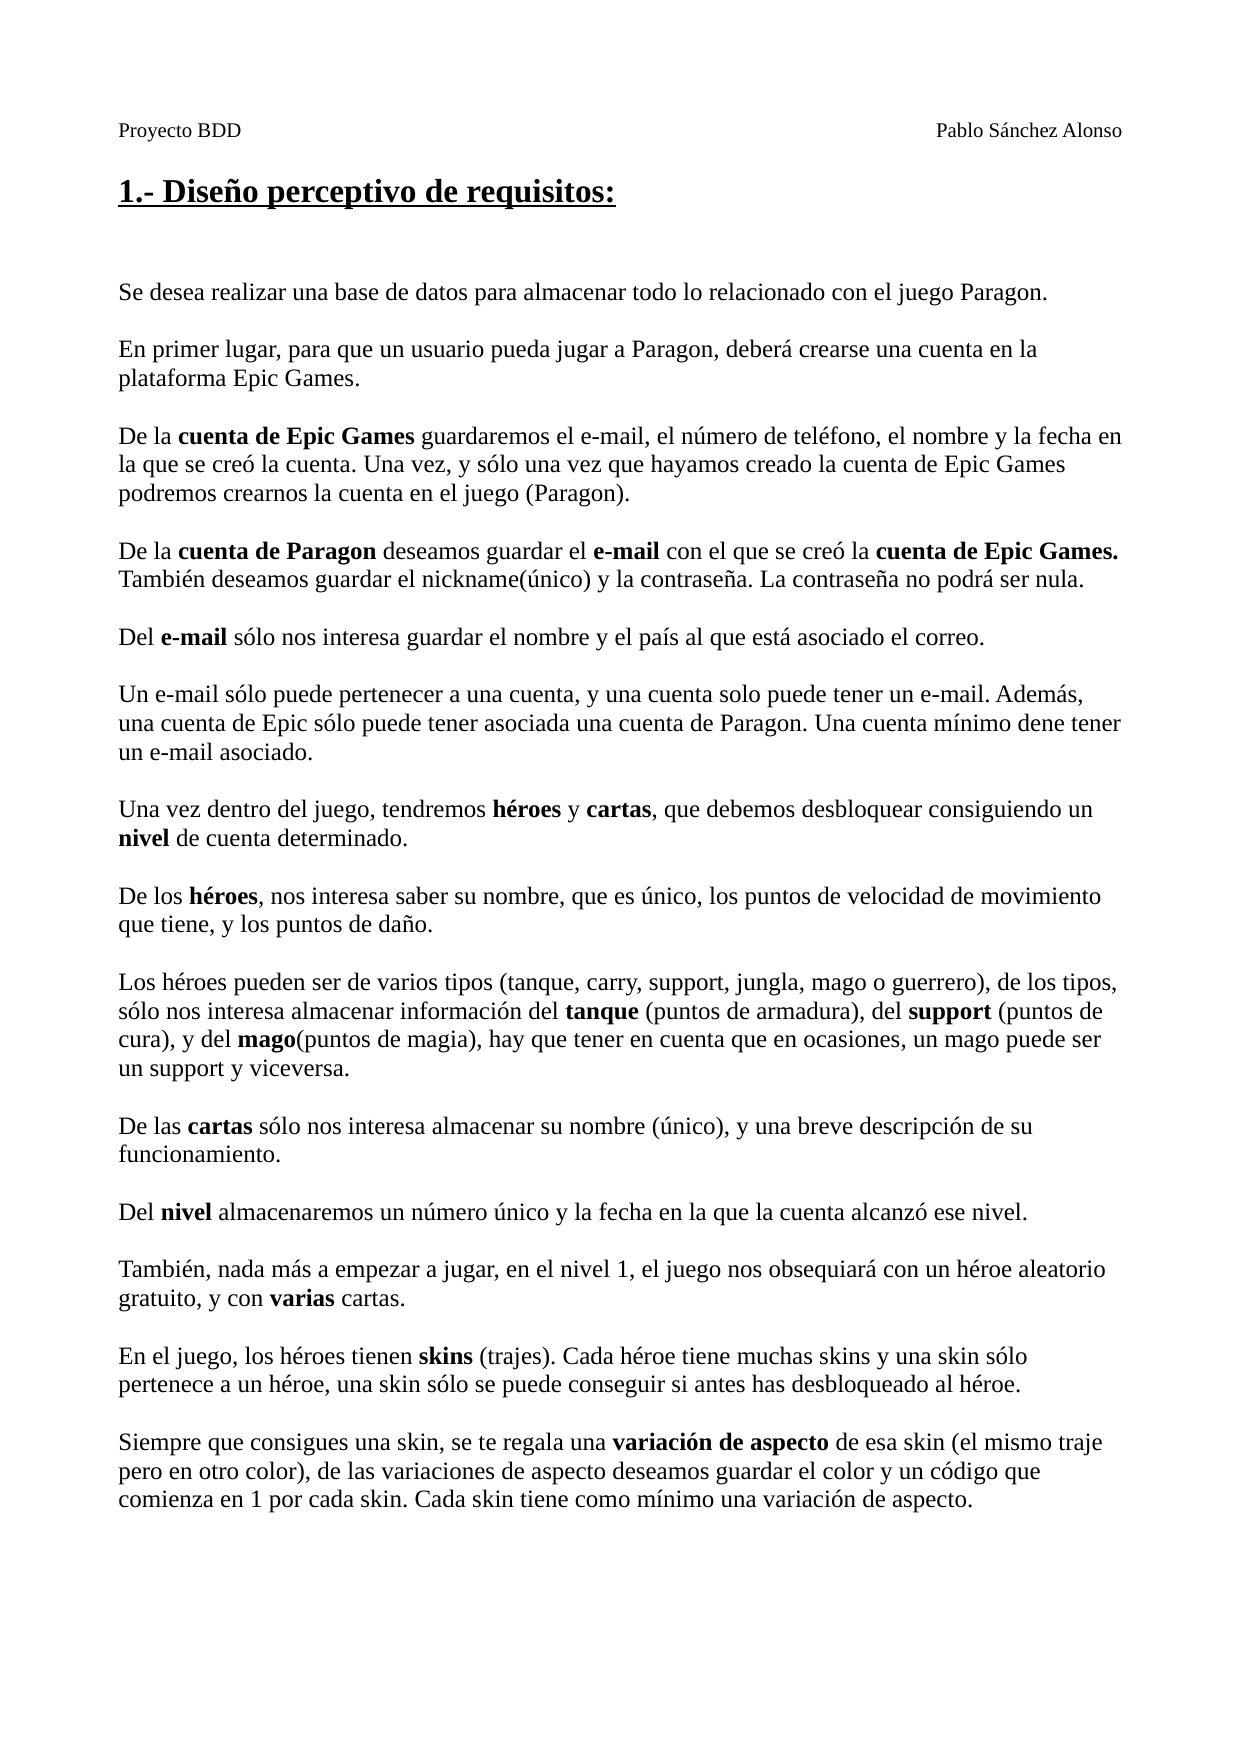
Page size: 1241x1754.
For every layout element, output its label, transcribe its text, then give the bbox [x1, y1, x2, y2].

text De los héroes, nos interesa saber su nombre, que es único, los puntos de velocidad de movimiento que tiene, y los puntos de daño. [118, 881, 1122, 938]
text De la cuenta de Epic Games guardaremos el e-mail, el número de teléfono, el nombre y la fecha en la que se creó la cuenta. Una vez, y sólo una vez que hayamos creado la cuenta de Epic Games podremos crearnos la cuenta en el juego (Paragon). [118, 421, 1122, 507]
text En primer lugar, para que un usuario pueda jugar a Paragon, deberá crearse una cuenta en la plataforma Epic Games. [118, 334, 1122, 392]
text De las cartas sólo nos interesa almacenar su nombre (único), y una breve descripción de su funcionamiento. [118, 1111, 1122, 1168]
text 1.- Diseño perceptivo de requisitos: [118, 172, 1122, 210]
text Siempre que consigues una skin, se te regala una variación de aspecto de esa skin (el mismo traje pero en otro color), de las variaciones de aspecto deseamos guardar el color y un código que comienza en 1 por cada skin. Cada skin tiene como mínimo una variación de aspecto. [118, 1427, 1122, 1513]
text Una vez dentro del juego, tendremos héroes y cartas, que debemos desbloquear consiguiendo un nivel de cuenta determinado. [118, 794, 1122, 852]
text Del nivel almacenaremos un número único y la fecha en la que la cuenta alcanzó ese nivel. [118, 1197, 1122, 1226]
text De la cuenta de Paragon deseamos guardar el e-mail con el que se creó la cuenta de Epic Games. [118, 536, 1122, 564]
text También deseamos guardar el nickname(único) y la contraseña. La contraseña no podrá ser nula. [118, 564, 1122, 593]
text Se desea realizar una base de datos para almacenar todo lo relacionado con el juego Paragon. [118, 277, 1122, 306]
text Del e-mail sólo nos interesa guardar el nombre y el país al que está asociado el correo. [118, 622, 1122, 651]
text En el juego, los héroes tienen skins (trajes). Cada héroe tiene muchas skins y una skin sólo pertenece a un héroe, una skin sólo se puede conseguir si antes has desbloqueado al héroe. [118, 1341, 1122, 1398]
text Un e-mail sólo puede pertenecer a una cuenta, y una cuenta solo puede tener un e-mail. Además, una cuenta de Epic sólo puede tener asociada una cuenta de Paragon. Una cuenta mínimo dene tener un e-mail asociado. [118, 679, 1122, 766]
text También, nada más a empezar a jugar, en el nivel 1, el juego nos obsequiará con un héroe aleatorio gratuito, y con varias cartas. [118, 1254, 1122, 1312]
text Los héroes pueden ser de varios tipos (tanque, carry, support, jungla, mago o guerrero), de los tipos, sólo nos interesa almacenar información del tanque (puntos de armadura), del support (puntos de cura), y del mago(puntos de magia), hay que tener en cuenta que en ocasiones, un mago puede ser un support y viceversa. [118, 967, 1122, 1082]
